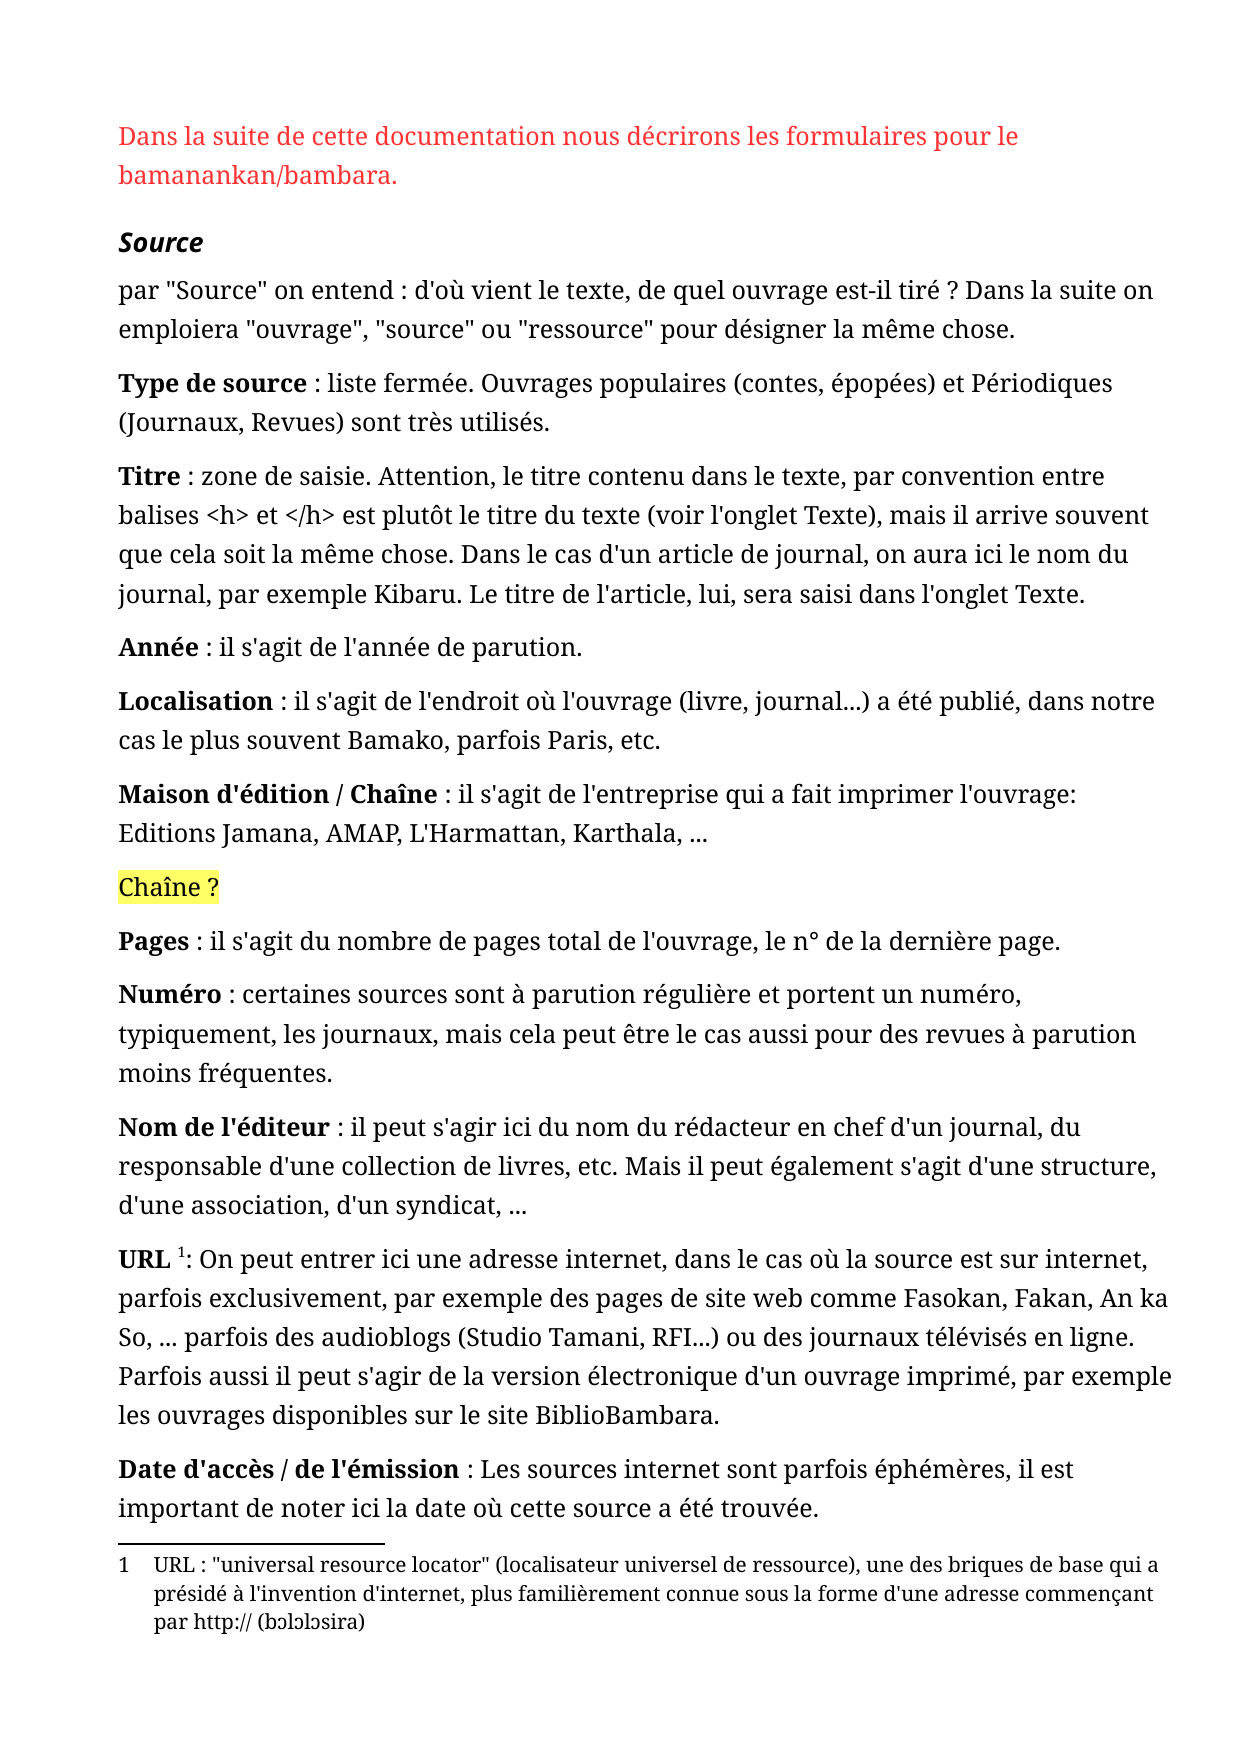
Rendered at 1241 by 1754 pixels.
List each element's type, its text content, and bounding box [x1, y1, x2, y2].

text Dans la suite de cette documentation nous décrirons les formulaires pour le bamanankan/bambara. [118, 118, 1181, 191]
text Année : il s'agit de l'année de parution. [118, 630, 1181, 664]
text URL : "universal resource locator" (localisateur universel de ressource), une des briques de base qui a présidé à l'invention d'internet, plus familièrement connue sous la forme d'une adresse commençant par http:// (bɔlɔlɔsira) [118, 1551, 1181, 1636]
text Titre : zone de saisie. Attention, le titre contenu dans le texte, par convention entre balises <h> et </h> est plutôt le titre du texte (voir l'onglet Texte), mais il arrive souvent que cela soit la même chose. Dans le cas d'un article de journal, on aura ici le nom du journal, par exemple Kibaru. Le titre de l'article, lui, sera saisi dans l'onglet Texte. [118, 459, 1181, 610]
text Nom de l'éditeur : il peut s'agir ici du nom du rédacteur en chef d'un journal, du responsable d'une collection de livres, etc. Mais il peut également s'agit d'une structure, d'une association, d'un syndicat, ... [118, 1109, 1181, 1222]
subtitle Source [118, 223, 1181, 260]
text Type de source : liste fermée. Ouvrages populaires (contes, épopées) et Périodiques (Journaux, Revues) sont très utilisés. [118, 366, 1181, 439]
text Localisation : il s'agit de l'endroit où l'ouvrage (livre, journal...) a été publié, dans notre cas le plus souvent Bamako, parfois Paris, etc. [118, 684, 1181, 757]
text Date d'accès / de l'émission : Les sources internet sont parfois éphémères, il est important de noter ici la date où cette source a été trouvée. [118, 1452, 1181, 1525]
text Pages : il s'agit du nombre de pages total de l'ouvrage, le n° de la dernière page. [118, 923, 1181, 957]
text Chaîne ? [118, 869, 1181, 904]
text par "Source" on entend : d'où vient le texte, de quel ouvrage est-il tiré ? Dans la suite on emploiera "ouvrage", "source" ou "ressource" pour désigner la même chose. [118, 273, 1181, 346]
text Maison d'édition / Chaîne : il s'agit de l'entreprise qui a fait imprimer l'ouvrage: Editions Jamana, AMAP, L'Harmattan, Karthala, ... [118, 777, 1181, 850]
text URL : On peut entrer ici une adresse internet, dans le cas où la source est sur internet, parfois exclusivement, par exemple des pages de site web comme Fasokan, Fakan, An ka So, ... parfois des audioblogs (Studio Tamani, RFI...) ou des journaux télévisés en ligne. Parfois aussi il peut s'agir de la version électronique d'un ouvrage imprimé, par exemple les ouvrages disponibles sur le site BiblioBambara. [118, 1241, 1181, 1432]
text Numéro : certaines sources sont à parution régulière et portent un numéro, typiquement, les journaux, mais cela peut être le cas aussi pour des revues à parution moins fréquentes. [118, 977, 1181, 1089]
